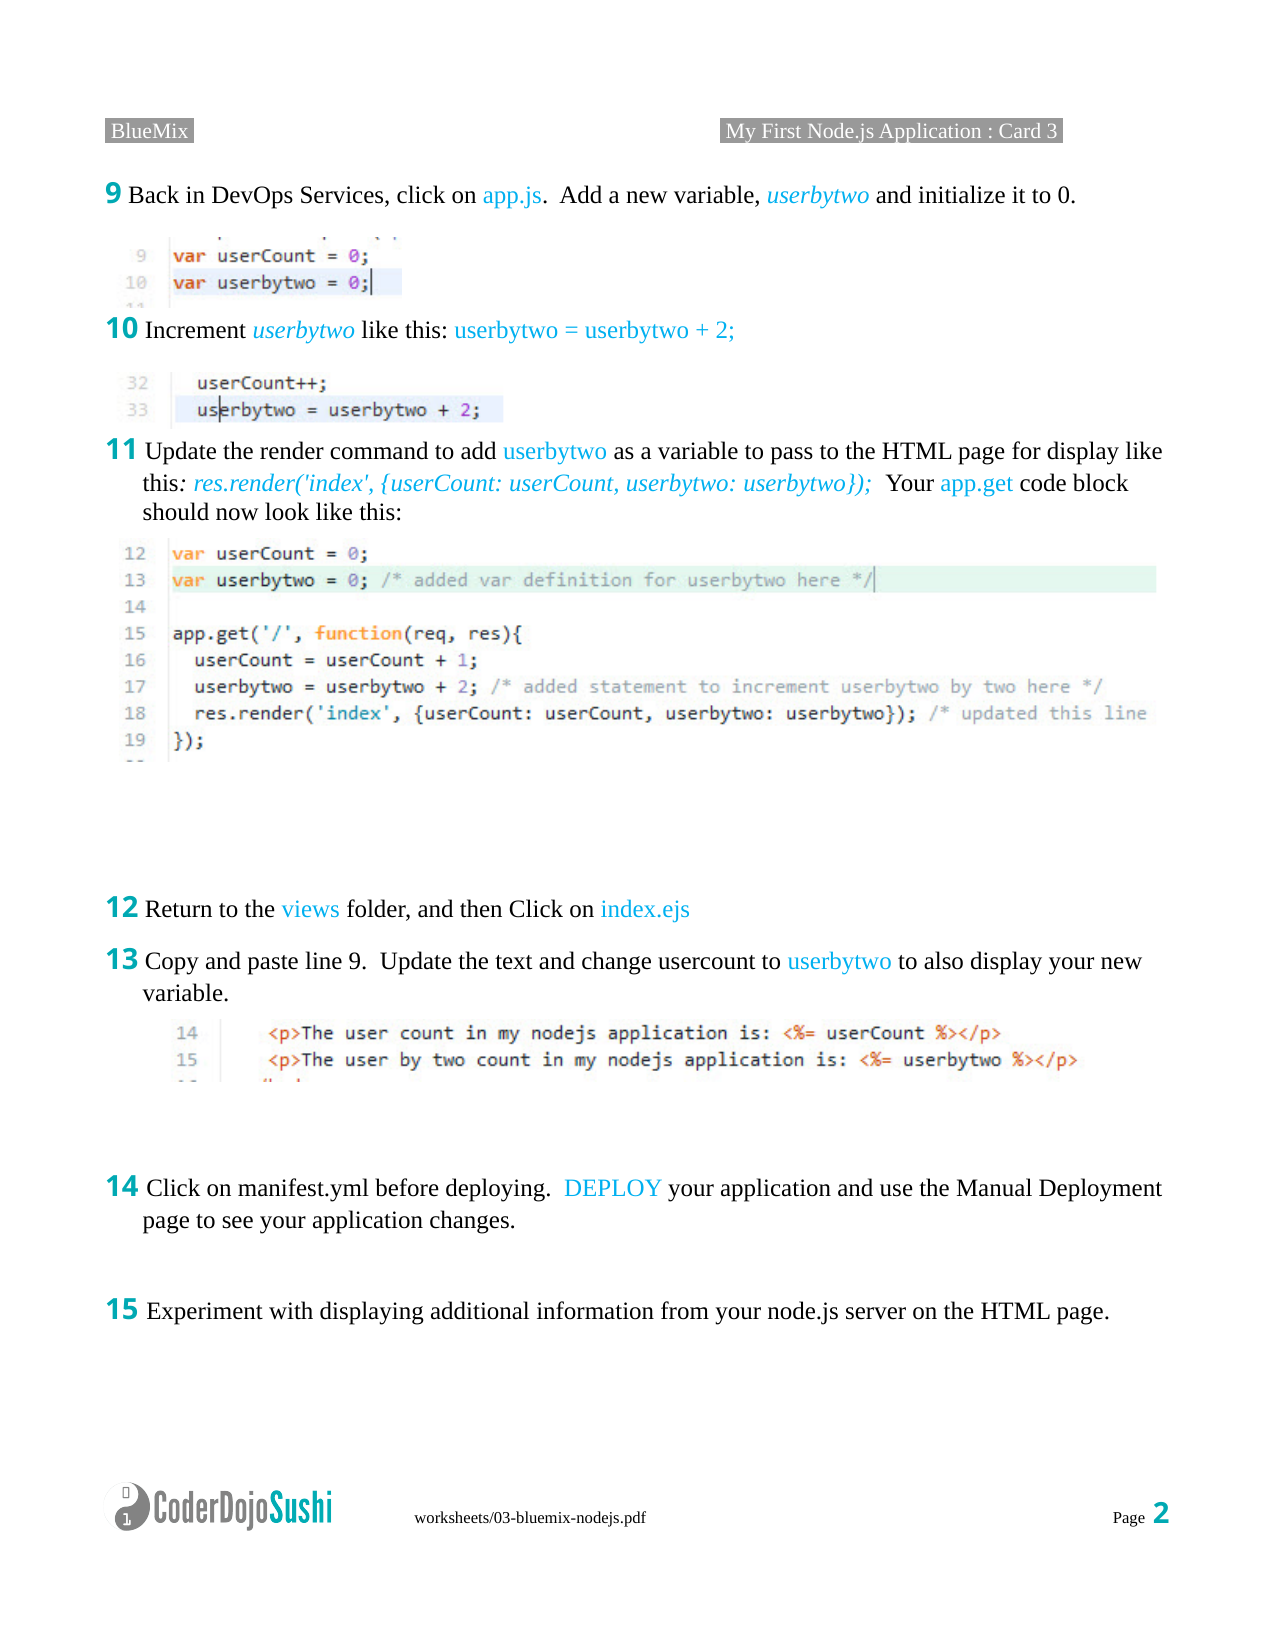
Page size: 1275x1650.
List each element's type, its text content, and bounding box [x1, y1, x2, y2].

picture [159, 1019, 1116, 1082]
text 15 Experiment with displaying additional information from your node.js server on the HTML page. [105, 1288, 1170, 1328]
text 11 Update the render command to add userbytwo as a variable to pass to the HTML page for display like this: res.render('index', {userCount: userCount, userbytwo: userbytwo}); Your app.get code block should now look like this: [105, 428, 1170, 526]
picture [105, 372, 504, 429]
picture [103, 1482, 332, 1531]
text 12 Return to the views folder, and then Click on index.ejs [105, 886, 1170, 926]
text 10 Increment userbytwo like this: userbytwo = userbytwo + 2; [105, 308, 1170, 347]
picture [118, 538, 1157, 762]
text 9 Back in DevOps Services, click on app.js. Add a new variable, userbytwo and initialize it to 0. [105, 173, 1170, 212]
text 13 Copy and paste line 9. Update the text and change usercount to userbytwo to also display your new variable. [105, 938, 1170, 1007]
picture [105, 237, 402, 308]
text 14 Click on manifest.yml before deploying. DEPLOY your application and use the Manual Deployment page to see your application changes. [105, 1165, 1170, 1234]
